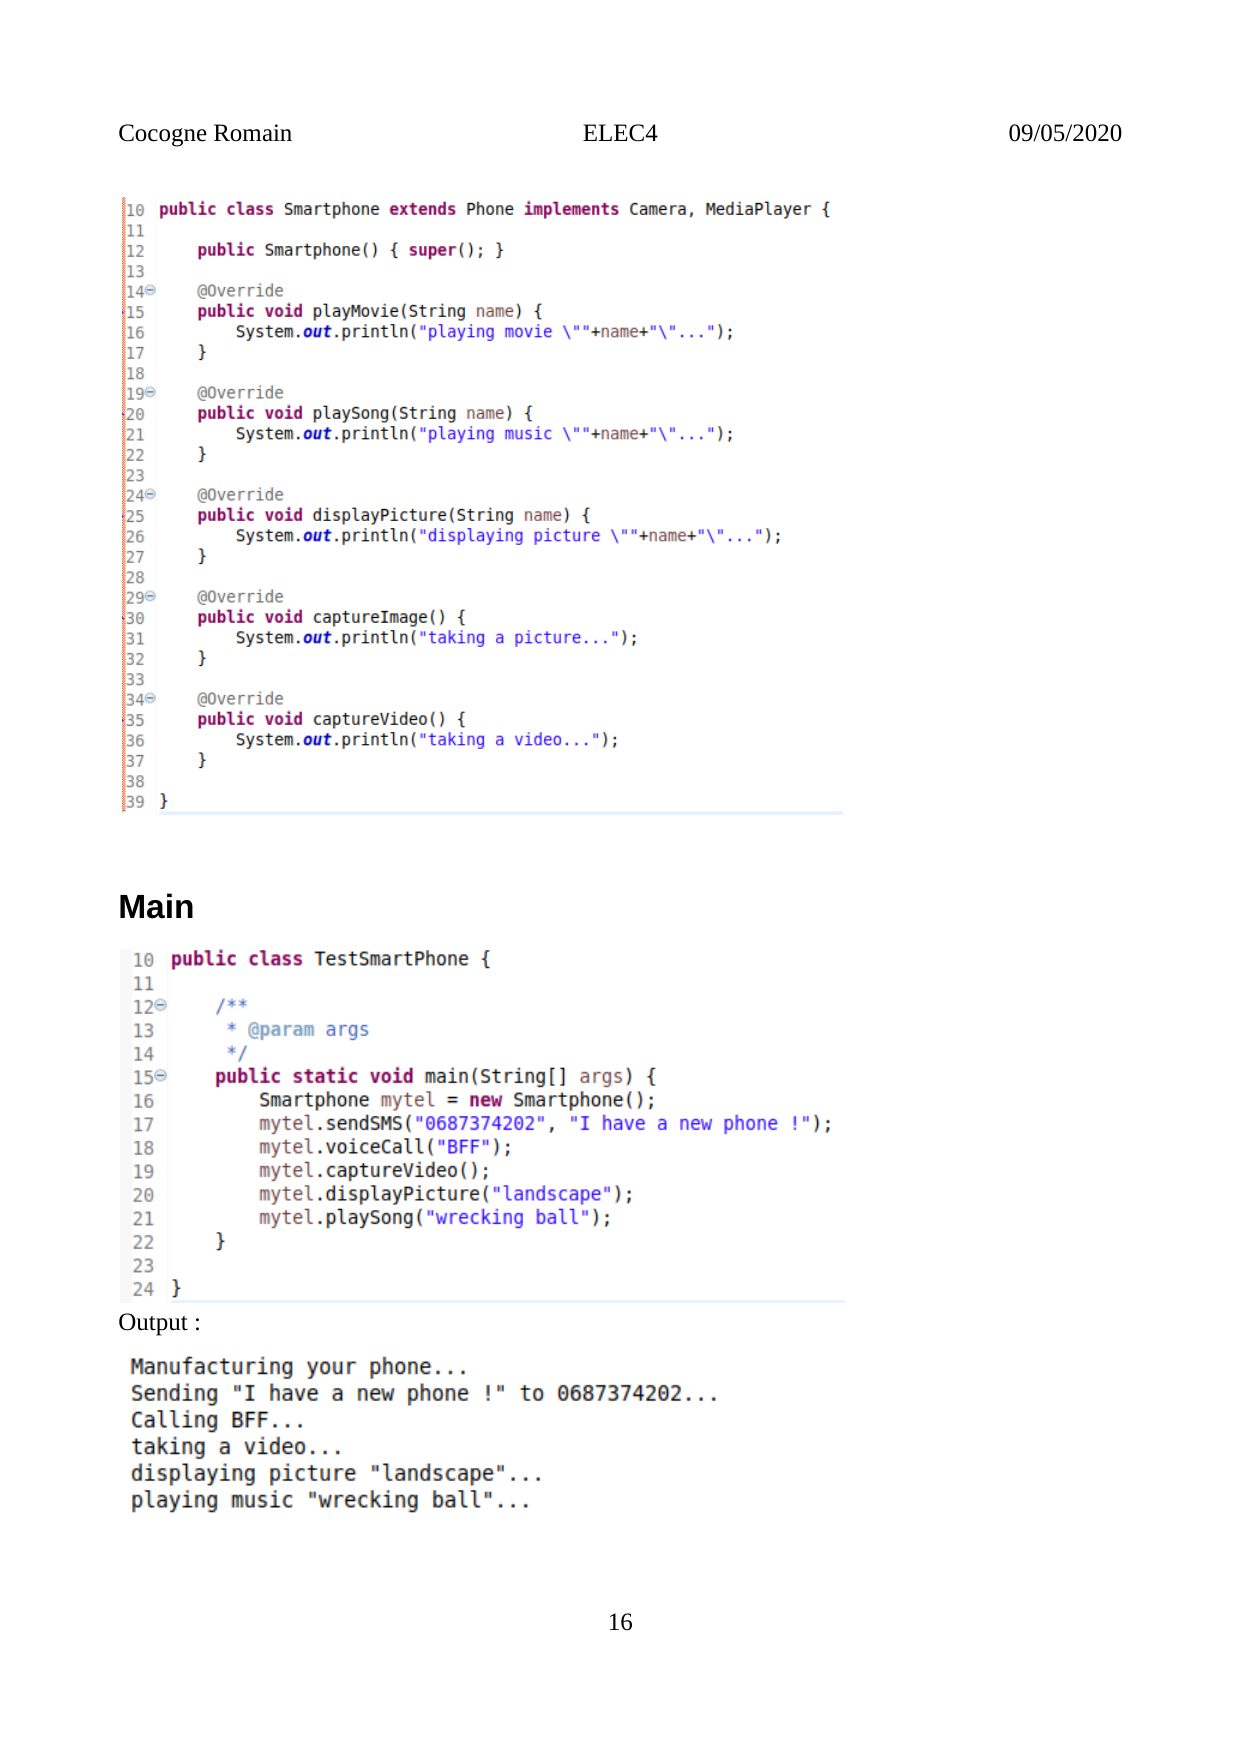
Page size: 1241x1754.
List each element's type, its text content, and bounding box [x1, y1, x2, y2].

subtitle Main [118, 887, 1122, 926]
picture [122, 197, 844, 815]
picture [128, 1354, 728, 1525]
text Output : [118, 938, 1122, 1336]
picture [120, 949, 845, 1303]
